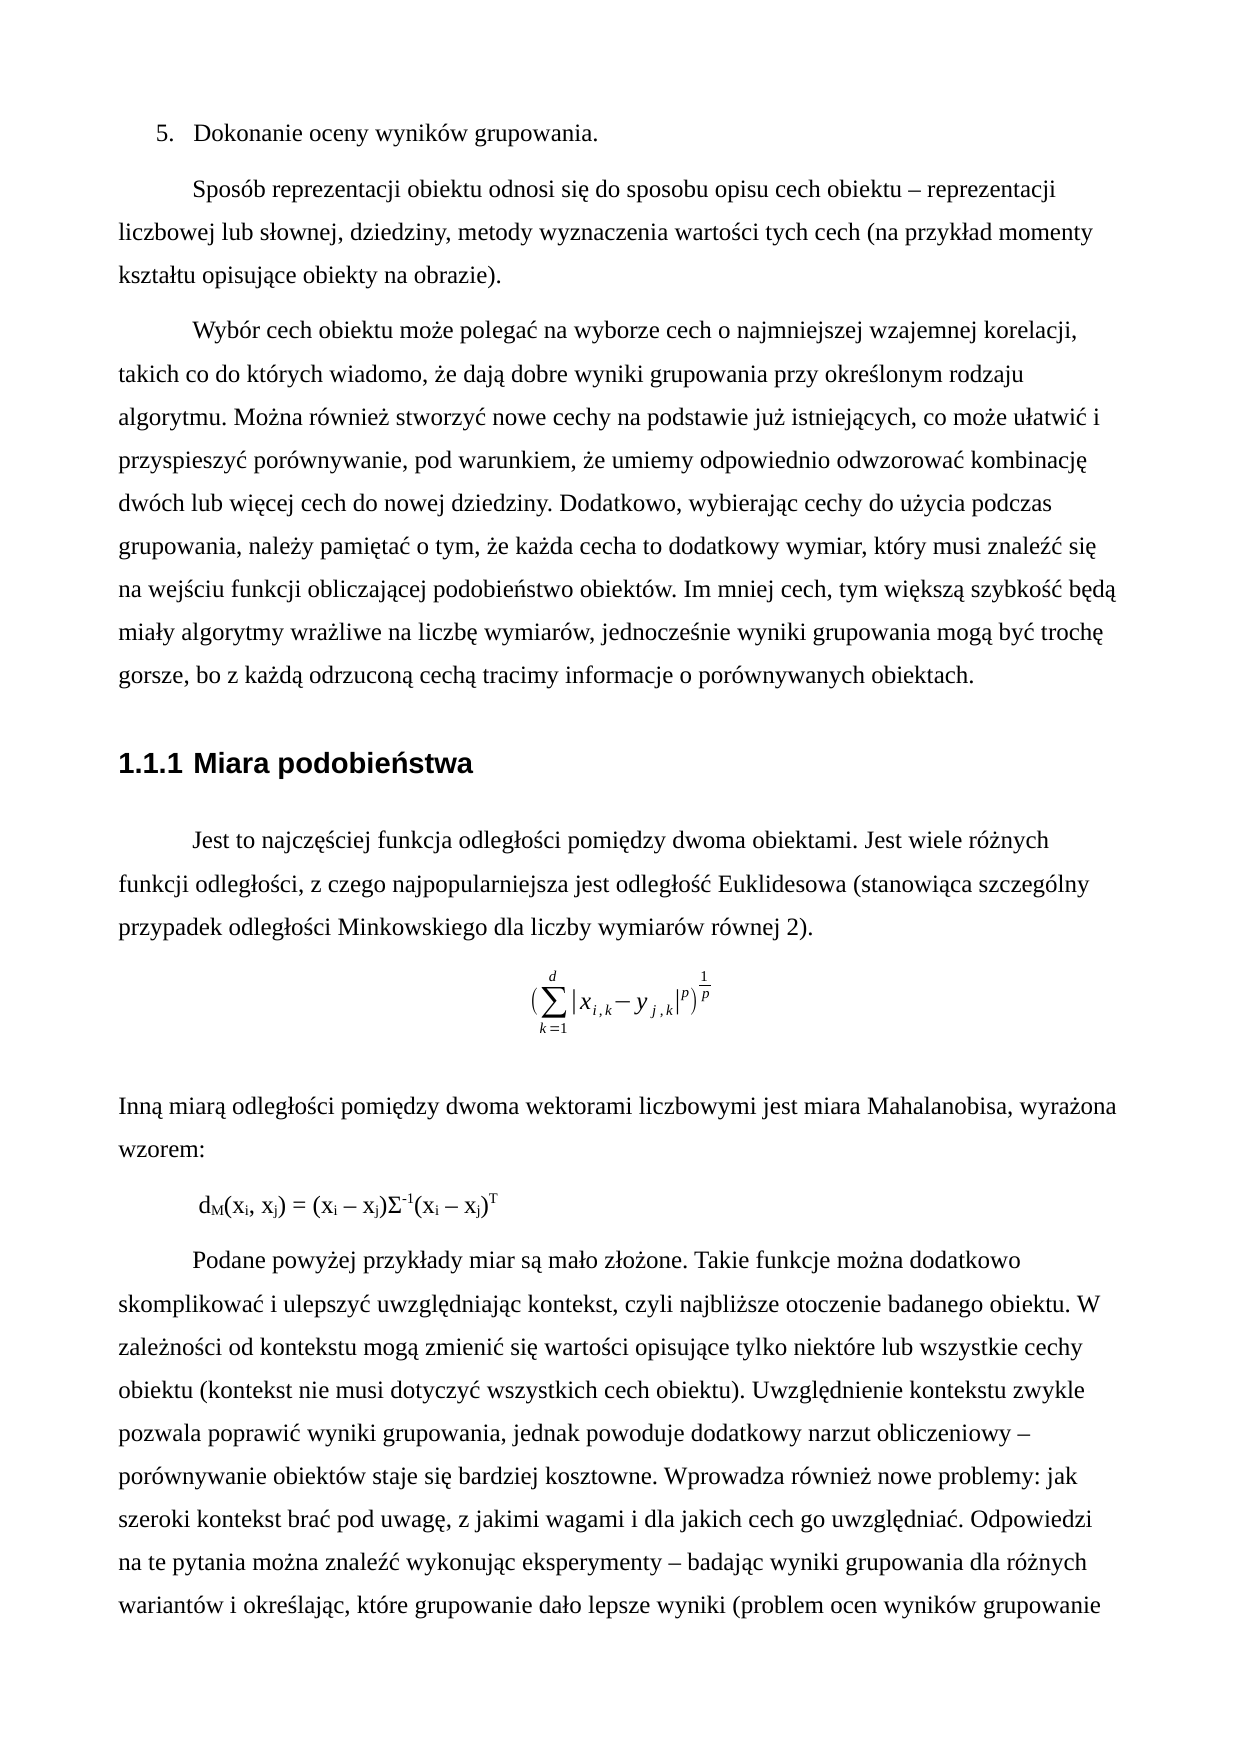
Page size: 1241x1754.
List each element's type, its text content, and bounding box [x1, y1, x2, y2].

text Wybór cech obiektu może polegać na wyborze cech o najmniejszej wzajemnej korelacji, takich co do których wiadomo, że dają dobre wyniki grupowania przy określonym rodzaju algorytmu. Można również stworzyć nowe cechy na podstawie już istniejących, co może ułatwić i przyspieszyć porównywanie, pod warunkiem, że umiemy odpowiednio odwzorować kombinację dwóch lub więcej cech do nowej dziedziny. Dodatkowo, wybierając cechy do użycia podczas grupowania, należy pamiętać o tym, że każda cecha to dodatkowy wymiar, który musi znaleźć się na wejściu funkcji obliczającej podobieństwo obiektów. Im mniej cech, tym większą szybkość będą miały algorytmy wrażliwe na liczbę wymiarów, jednocześnie wyniki grupowania mogą być trochę gorsze, bo z każdą odrzuconą cechą tracimy informacje o porównywanych obiektach. [118, 316, 1122, 689]
text Inną miarą odległości pomiędzy dwoma wektorami liczbowymi jest miara Mahalanobisa, wyrażona wzorem: [118, 1091, 1122, 1163]
text Podane powyżej przykłady miar są mało złożone. Takie funkcje można dodatkowo skomplikować i ulepszyć uwzględniając kontekst, czyli najbliższe otoczenie badanego obiektu. W zależności od kontekstu mogą zmienić się wartości opisujące tylko niektóre lub wszystkie cechy obiektu (kontekst nie musi dotyczyć wszystkich cech obiektu). Uwzględnienie kontekstu zwykle pozwala poprawić wyniki grupowania, jednak powoduje dodatkowy narzut obliczeniowy – porównywanie obiektów staje się bardziej kosztowne. Wprowadza również nowe problemy: jak szeroki kontekst brać pod uwagę, z jakimi wagami i dla jakich cech go uwzględniać. Odpowiedzi na te pytania można znaleźć wykonując eksperymenty – badając wyniki grupowania dla różnych wariantów i określając, które grupowanie dało lepsze wyniki (problem ocen wyników grupowanie [118, 1246, 1122, 1619]
text dM(xi, xj) = (xi – xj)Σ-1(xi – xj)T [118, 1190, 1122, 1219]
subtitle Miara podobieństwa [118, 746, 1122, 779]
text Sposób reprezentacji obiektu odnosi się do sposobu opisu cech obiektu – reprezentacji liczbowej lub słownej, dziedziny, metody wyznaczenia wartości tych cech (na przykład momenty kształtu opisujące obiekty na obrazie). [118, 174, 1122, 289]
list Dokonanie oceny wyników grupowania. [156, 118, 1122, 147]
text Jest to najczęściej funkcja odległości pomiędzy dwoma obiektami. Jest wiele różnych funkcji odległości, z czego najpopularniejsza jest odległość Euklidesowa (stanowiąca szczególny przypadek odległości Minkowskiego dla liczby wymiarów równej 2). [118, 826, 1122, 941]
